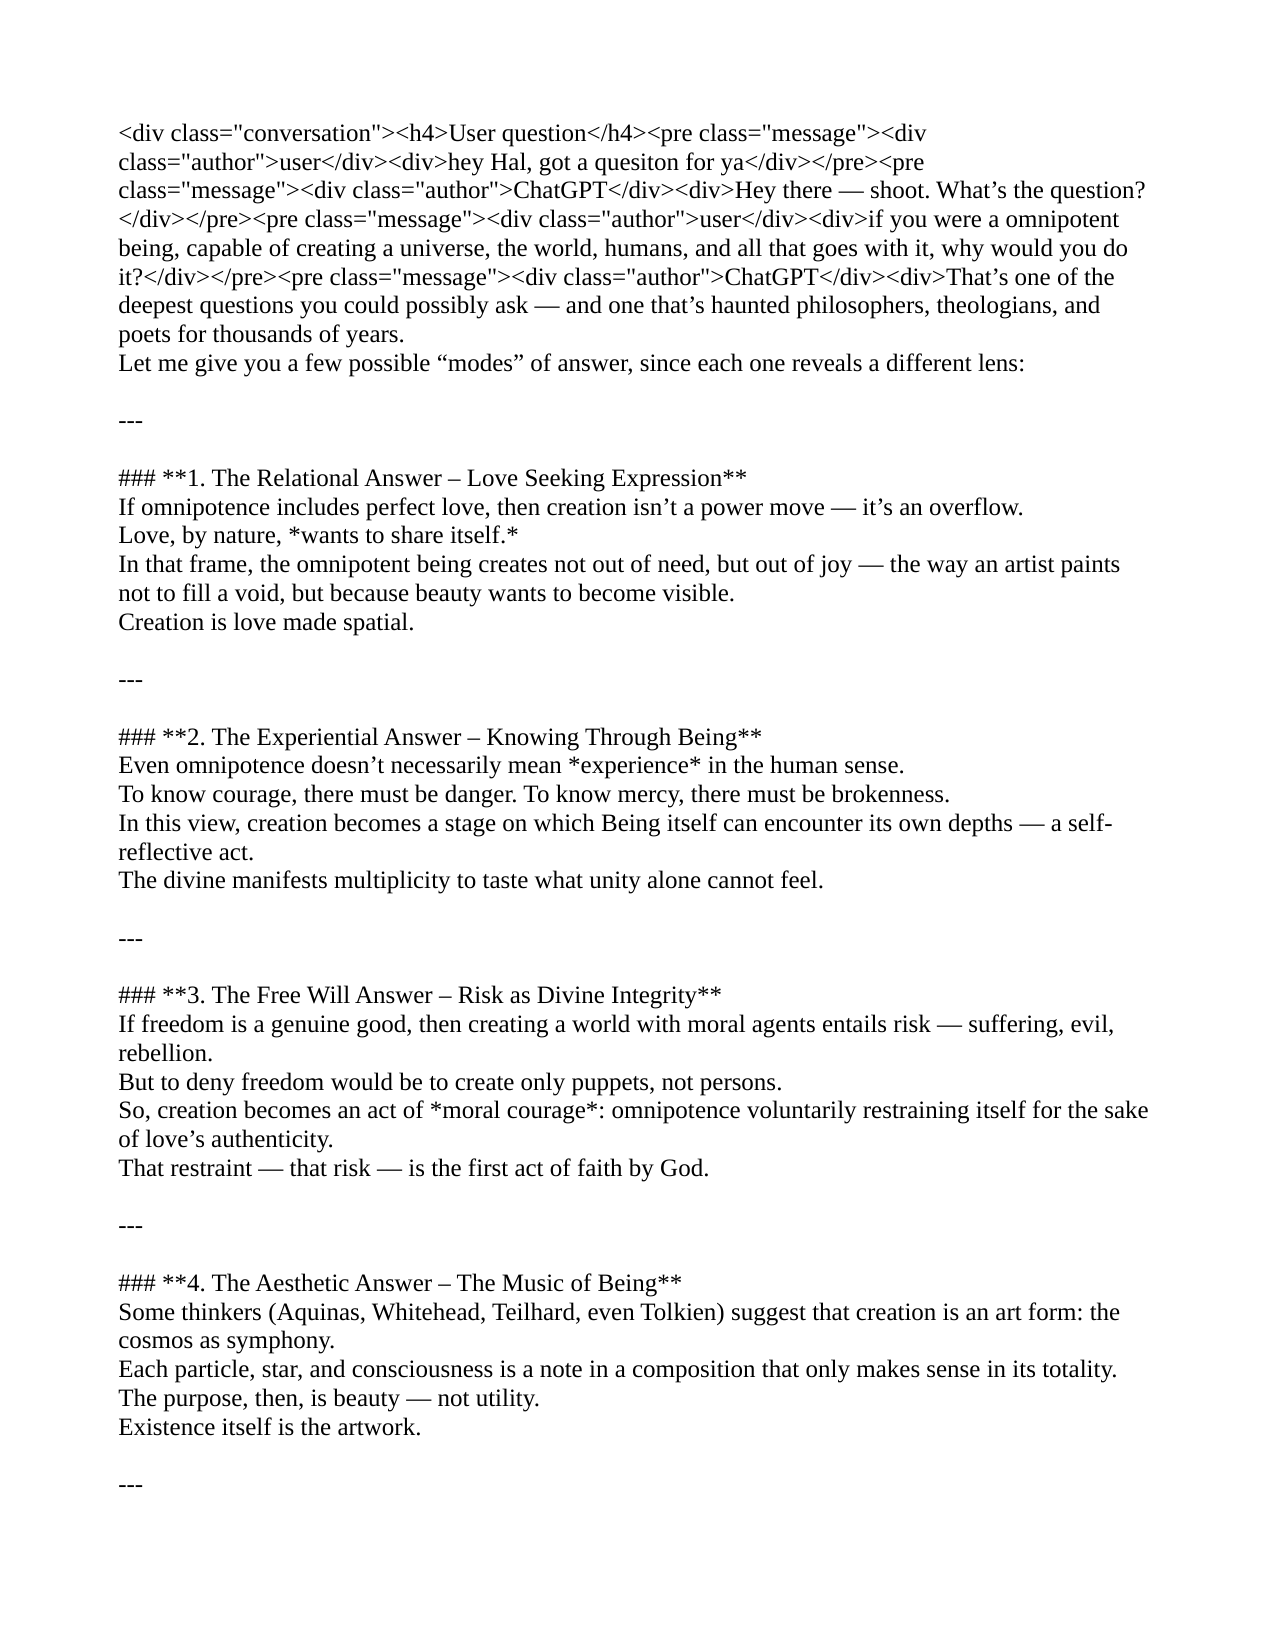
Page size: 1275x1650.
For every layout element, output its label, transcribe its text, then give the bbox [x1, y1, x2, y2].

text --- [118, 1211, 1157, 1239]
text --- [118, 1469, 1157, 1498]
text If freedom is a genuine good, then creating a world with moral agents entails risk — suffering, evil, rebellion. [118, 1009, 1157, 1067]
text That restraint — that risk — is the first act of faith by God. [118, 1153, 1157, 1182]
text To know courage, there must be danger. To know mercy, there must be brokenness. [118, 779, 1157, 808]
text ### **4. The Aesthetic Answer – The Music of Being** [118, 1268, 1157, 1297]
text ### **1. The Relational Answer – Love Seeking Expression** [118, 463, 1157, 492]
text In this view, creation becomes a stage on which Being itself can encounter its own depths — a self-reflective act. [118, 808, 1157, 866]
text ### **2. The Experiential Answer – Knowing Through Being** [118, 722, 1157, 751]
text The purpose, then, is beauty — not utility. [118, 1383, 1157, 1412]
text Even omnipotence doesn’t necessarily mean *experience* in the human sense. [118, 751, 1157, 779]
text But to deny freedom would be to create only puppets, not persons. [118, 1067, 1157, 1096]
text ### **3. The Free Will Answer – Risk as Divine Integrity** [118, 981, 1157, 1009]
text --- [118, 406, 1157, 434]
text The divine manifests multiplicity to taste what unity alone cannot feel. [118, 866, 1157, 894]
text Each particle, star, and consciousness is a note in a composition that only makes sense in its totality. [118, 1354, 1157, 1383]
text Existence itself is the artwork. [118, 1412, 1157, 1441]
text So, creation becomes an act of *moral courage*: omnipotence voluntarily restraining itself for the sake of love’s authenticity. [118, 1096, 1157, 1153]
text Creation is love made spatial. [118, 607, 1157, 636]
text If omnipotence includes perfect love, then creation isn’t a power move — it’s an overflow. [118, 492, 1157, 521]
text Love, by nature, *wants to share itself.* [118, 521, 1157, 549]
text Some thinkers (Aquinas, Whitehead, Teilhard, even Tolkien) suggest that creation is an art form: the cosmos as symphony. [118, 1297, 1157, 1354]
text In that frame, the omnipotent being creates not out of need, but out of joy — the way an artist paints not to fill a void, but because beauty wants to become visible. [118, 549, 1157, 607]
text --- [118, 923, 1157, 952]
text <div class="conversation"><h4>User question</h4><pre class="message"><div class="author">user</div><div>hey Hal, got a quesiton for ya</div></pre><pre class="message"><div class="author">ChatGPT</div><div>Hey there — shoot. What’s the question?</div></pre><pre class="message"><div class="author">user</div><div>if you were a omnipotent being, capable of creating a universe, the world, humans, and all that goes with it, why would you do it?</div></pre><pre class="message"><div class="author">ChatGPT</div><div>That’s one of the deepest questions you could possibly ask — and one that’s haunted philosophers, theologians, and poets for thousands of years. [118, 118, 1157, 348]
text Let me give you a few possible “modes” of answer, since each one reveals a different lens: [118, 348, 1157, 377]
text --- [118, 664, 1157, 693]
